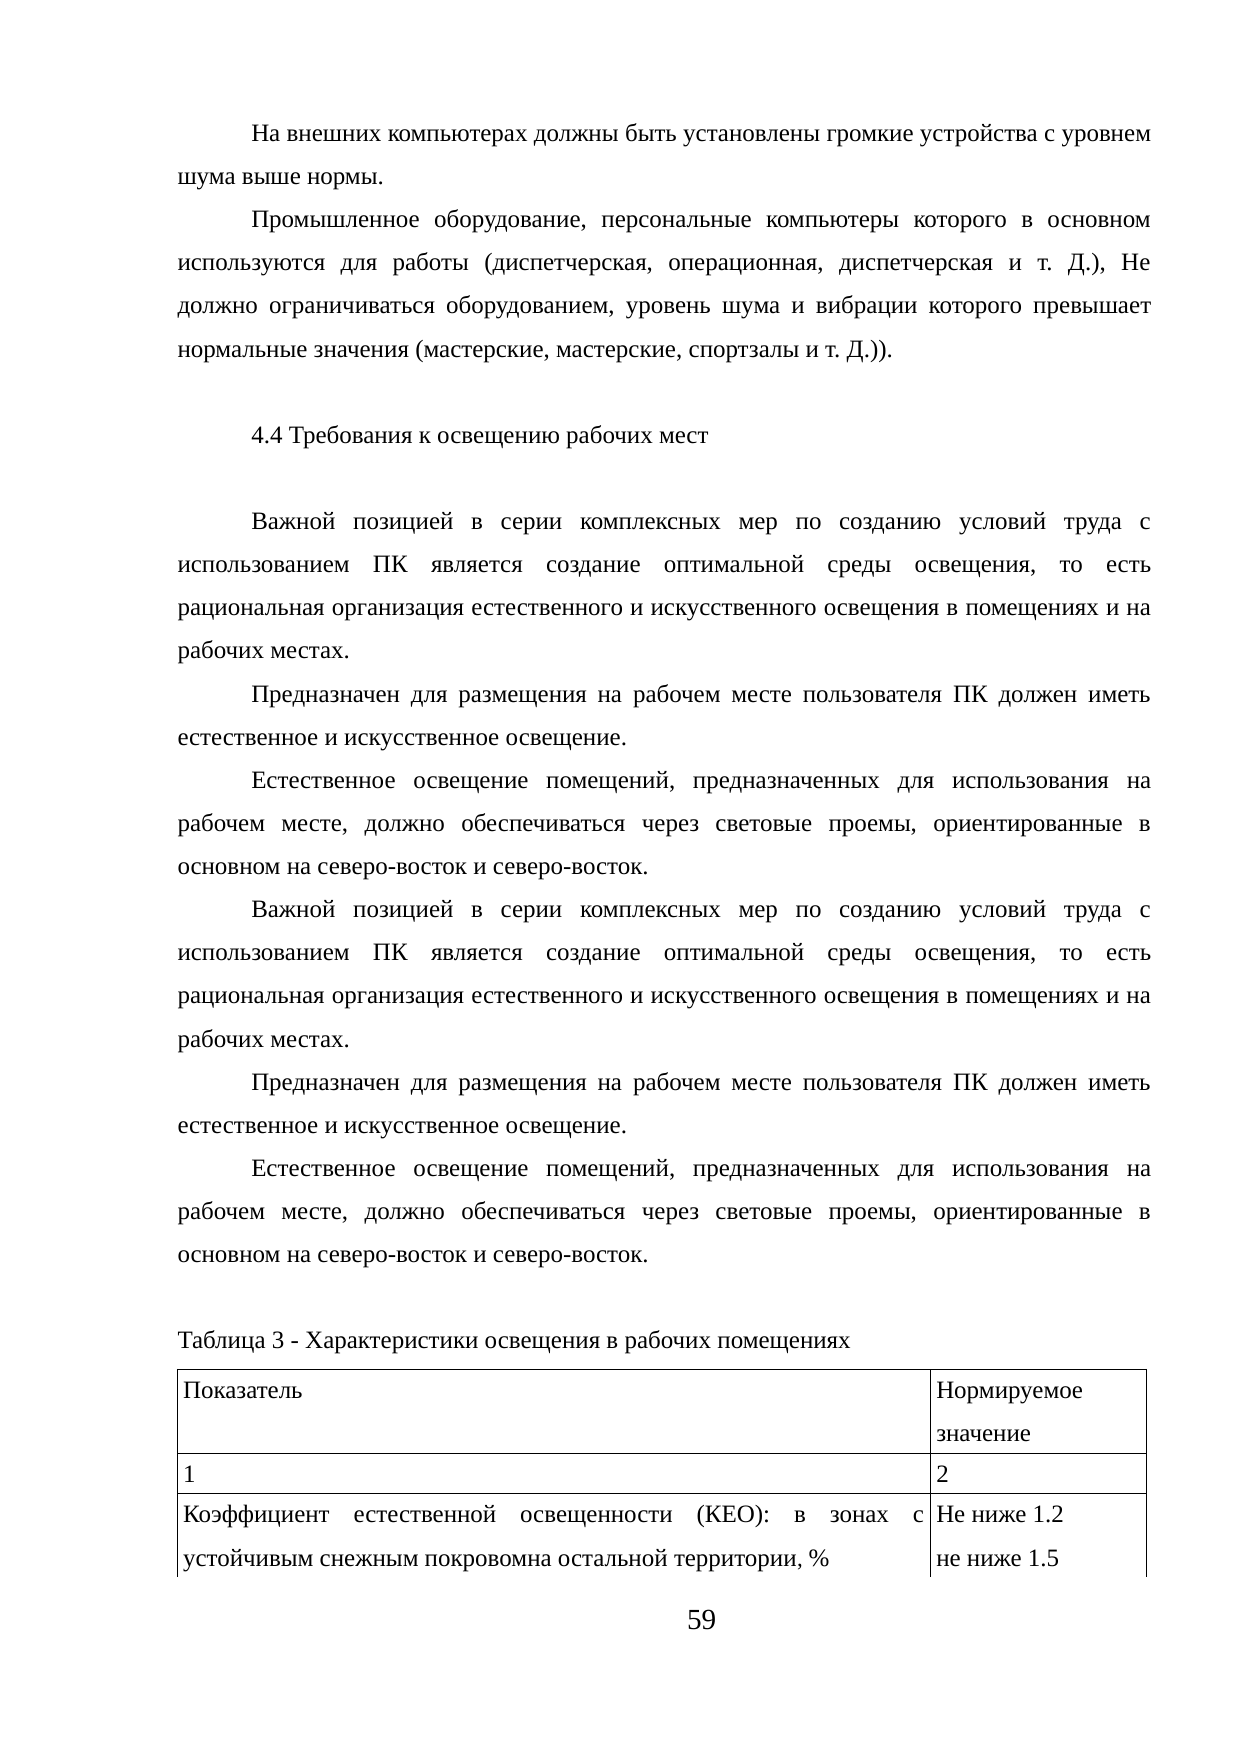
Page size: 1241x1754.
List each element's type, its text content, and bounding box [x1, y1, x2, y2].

table_cell 1 [178, 1454, 930, 1493]
table_cell Не ниже 1.2 не ниже 1.5 [931, 1494, 1146, 1577]
text Важной позицией в серии комплексных мер по созданию условий труда с использованием ПК является создание оптимальной среды освещения, то есть рациональная организация естественного и искусственного освещения в помещениях и на рабочих местах. [177, 506, 1152, 664]
table_cell 2 [931, 1454, 1146, 1493]
table_header Показатель [178, 1370, 930, 1453]
text Предназначен для размещения на рабочем месте пользователя ПК должен иметь естественное и искусственное освещение. [177, 679, 1152, 751]
text На внешних компьютерах должны быть установлены громкие устройства с уровнем шума выше нормы. [177, 118, 1152, 190]
text Промышленное оборудование, персональные компьютеры которого в основном используются для работы (диспетчерская, операционная, диспетчерская и т. Д.), Не должно ограничиваться оборудованием, уровень шума и вибрации которого превышает нормальные значения (мастерские, мастерские, спортзалы и т. Д.)). [177, 204, 1152, 362]
text Таблица 3 - Характеристики освещения в рабочих помещениях [177, 1326, 1152, 1354]
text Естественное освещение помещений, предназначенных для использования на рабочем месте, должно обеспечиваться через световые проемы, ориентированные в основном на северо-восток и северо-восток. [177, 1153, 1152, 1268]
text Предназначен для размещения на рабочем месте пользователя ПК должен иметь естественное и искусственное освещение. [177, 1067, 1152, 1139]
text Важной позицией в серии комплексных мер по созданию условий труда с использованием ПК является создание оптимальной среды освещения, то есть рациональная организация естественного и искусственного освещения в помещениях и на рабочих местах. [177, 894, 1152, 1052]
text Естественное освещение помещений, предназначенных для использования на рабочем месте, должно обеспечиваться через световые проемы, ориентированные в основном на северо-восток и северо-восток. [177, 765, 1152, 880]
table_header Нормируемое значение [931, 1370, 1146, 1453]
table_cell Коэффициент естественной освещенности (КЕО): в зонах с устойчивым снежным покровомна остальной территории, % [178, 1494, 930, 1577]
subtitle 4.4 Требования к освещению рабочих мест [177, 420, 1152, 449]
